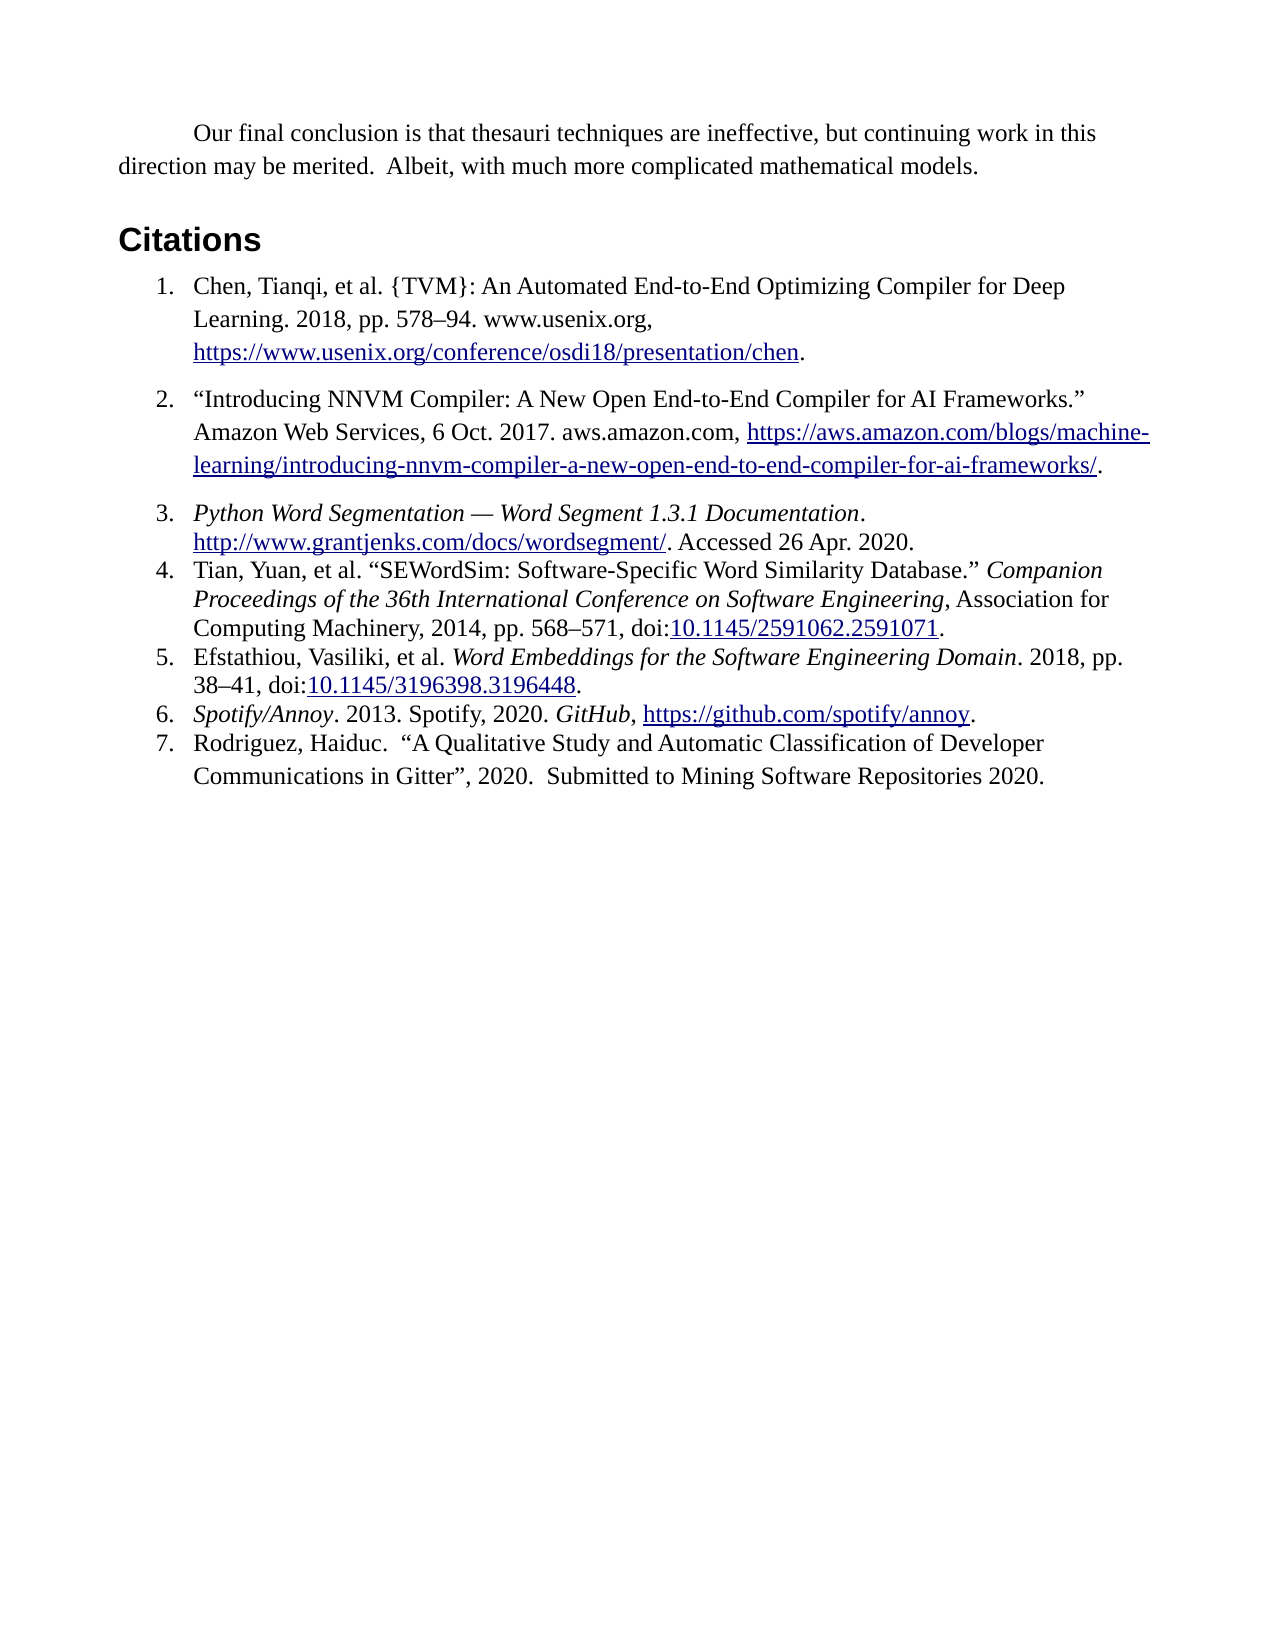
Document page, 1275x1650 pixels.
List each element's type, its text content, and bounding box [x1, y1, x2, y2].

list Python Word Segmentation — Word Segment 1.3.1 Documentation. http://www.grantjenks.com/docs/wordsegment/. Accessed 26 Apr. 2020. [156, 498, 1157, 556]
list Tian, Yuan, et al. “SEWordSim: Software-Specific Word Similarity Database.” Companion Proceedings of the 36th International Conference on Software Engineering, Association for Computing Machinery, 2014, pp. 568–571, doi:10.1145/2591062.2591071. [156, 556, 1157, 642]
list Efstathiou, Vasiliki, et al. Word Embeddings for the Software Engineering Domain. 2018, pp. 38–41, doi:10.1145/3196398.3196448. [156, 642, 1157, 699]
subtitle Citations [118, 219, 1157, 258]
text Our final conclusion is that thesauri techniques are ineffective, but continuing work in this direction may be merited. Albeit, with much more complicated mathematical models. [118, 118, 1157, 180]
list Rodriguez, Haiduc. “A Qualitative Study and Automatic Classification of Developer Communications in Gitter”, 2020. Submitted to Mining Software Repositories 2020. [156, 728, 1157, 823]
list Chen, Tianqi, et al. {TVM}: An Automated End-to-End Optimizing Compiler for Deep Learning. 2018, pp. 578–94. www.usenix.org, https://www.usenix.org/conference/osdi18/presentation/chen. [156, 271, 1157, 366]
list Spotify/Annoy. 2013. Spotify, 2020. GitHub, https://github.com/spotify/annoy. [156, 699, 1157, 728]
list “Introducing NNVM Compiler: A New Open End-to-End Compiler for AI Frameworks.” Amazon Web Services, 6 Oct. 2017. aws.amazon.com, https://aws.amazon.com/blogs/machine-learning/introducing-nnvm-compiler-a-new-open-end-to-end-compiler-for-ai-frameworks/. [156, 384, 1157, 479]
